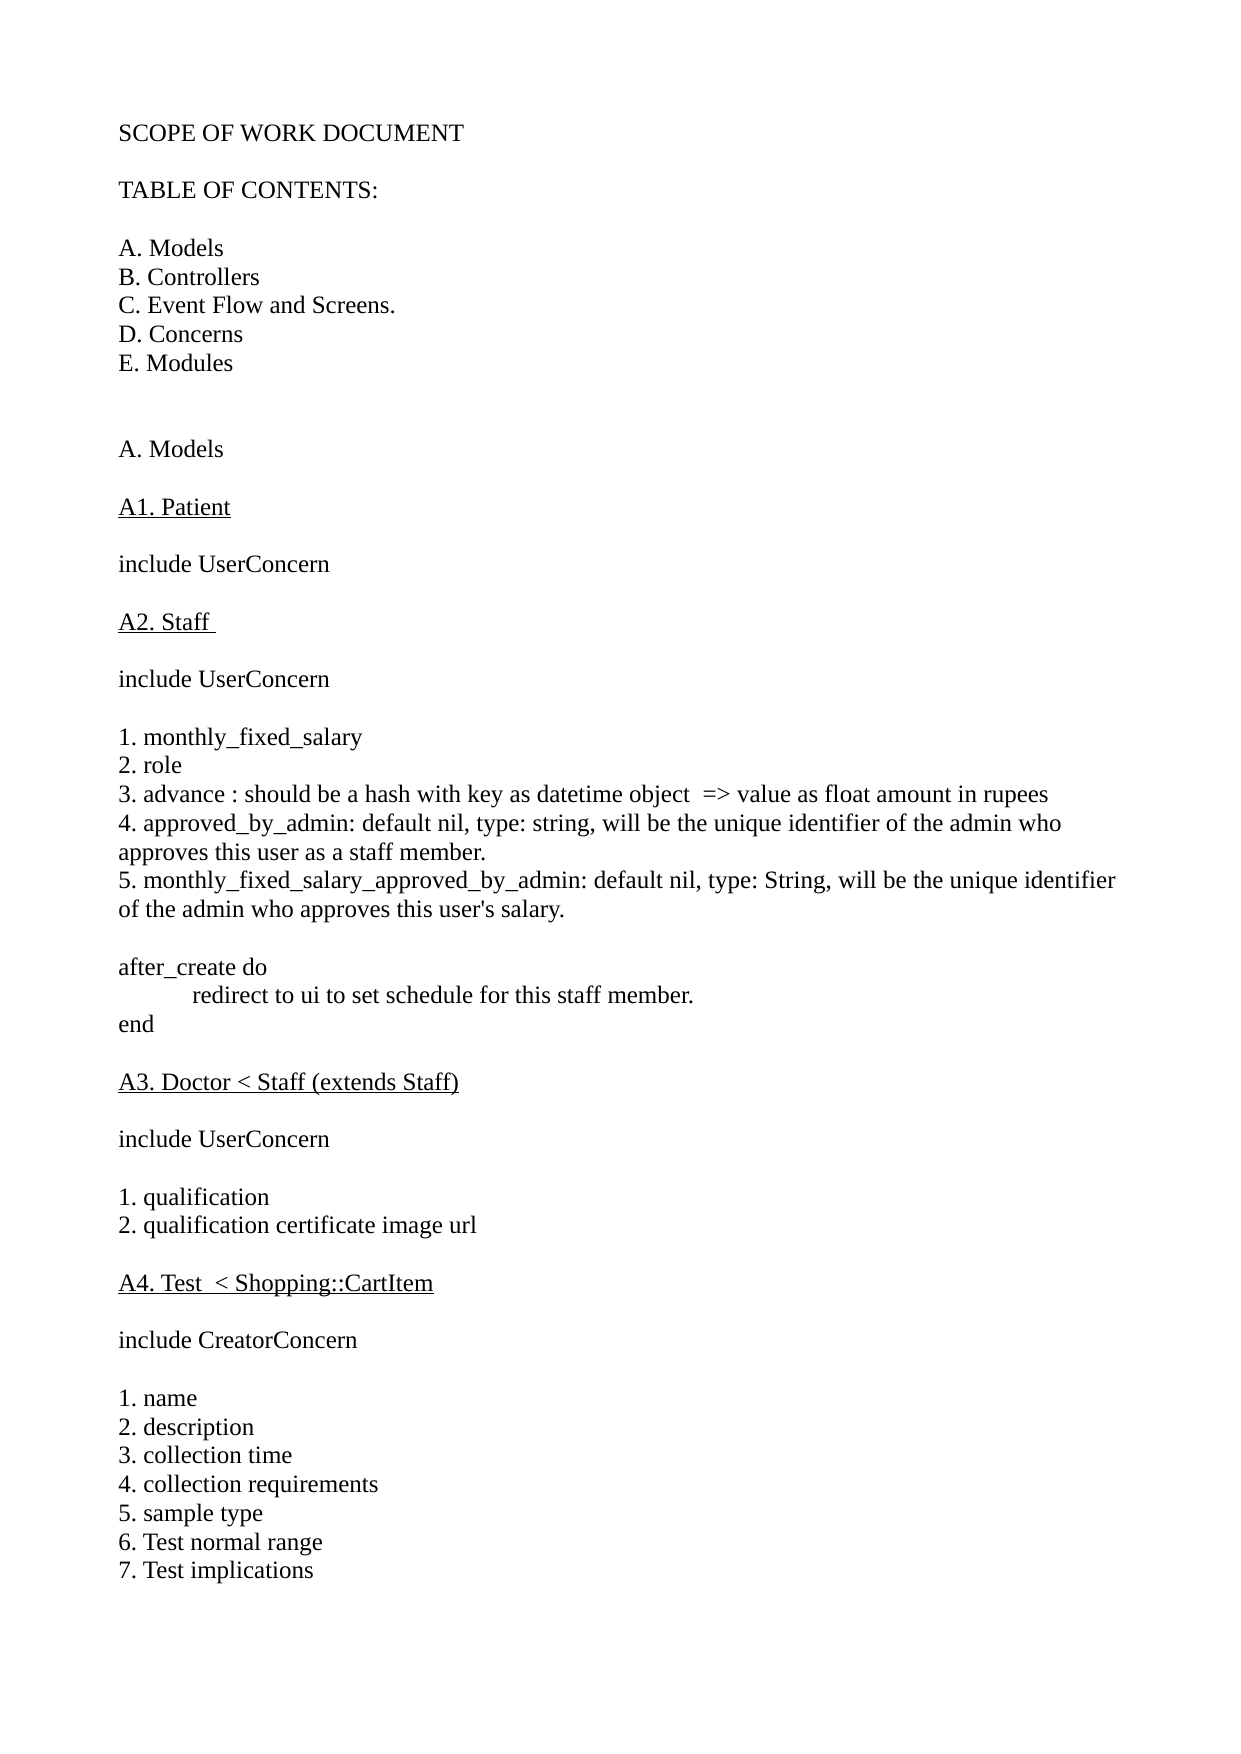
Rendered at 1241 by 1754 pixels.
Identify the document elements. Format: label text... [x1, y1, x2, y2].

text 3. collection time [118, 1441, 1122, 1469]
text A2. Staff [118, 607, 1122, 636]
text B. Controllers [118, 262, 1122, 291]
text 2. qualification certificate image url [118, 1211, 1122, 1239]
text A4. Test < Shopping::CartItem [118, 1268, 1122, 1297]
text 5. sample type [118, 1498, 1122, 1527]
text D. Concerns [118, 319, 1122, 348]
text 4. approved_by_admin: default nil, type: string, will be the unique identifier of the admin who approves this user as a staff member. [118, 808, 1122, 866]
text include UserConcern [118, 664, 1122, 693]
text 1. name [118, 1383, 1122, 1412]
text C. Event Flow and Screens. [118, 291, 1122, 319]
text 4. collection requirements [118, 1469, 1122, 1498]
text include UserConcern [118, 1124, 1122, 1153]
text 2. description [118, 1412, 1122, 1441]
text TABLE OF CONTENTS: [118, 176, 1122, 204]
text 3. advance : should be a hash with key as datetime object => value as float amount in rupees [118, 779, 1122, 808]
text 1. qualification [118, 1182, 1122, 1211]
text A3. Doctor < Staff (extends Staff) [118, 1067, 1122, 1096]
text include CreatorConcern [118, 1326, 1122, 1354]
text 1. monthly_fixed_salary [118, 722, 1122, 751]
text SCOPE OF WORK DOCUMENT [118, 118, 1122, 147]
text after_create do [118, 952, 1122, 981]
text 5. monthly_fixed_salary_approved_by_admin: default nil, type: String, will be the unique identifier of the admin who approves this user's salary. [118, 866, 1122, 923]
text E. Modules [118, 348, 1122, 377]
text A. Models [118, 434, 1122, 463]
text 7. Test implications [118, 1556, 1122, 1584]
text end [118, 1009, 1122, 1038]
text A1. Patient [118, 492, 1122, 521]
text include UserConcern [118, 549, 1122, 578]
text A. Models [118, 233, 1122, 262]
text 6. Test normal range [118, 1527, 1122, 1556]
text 2. role [118, 751, 1122, 779]
text redirect to ui to set schedule for this staff member. [118, 981, 1122, 1009]
